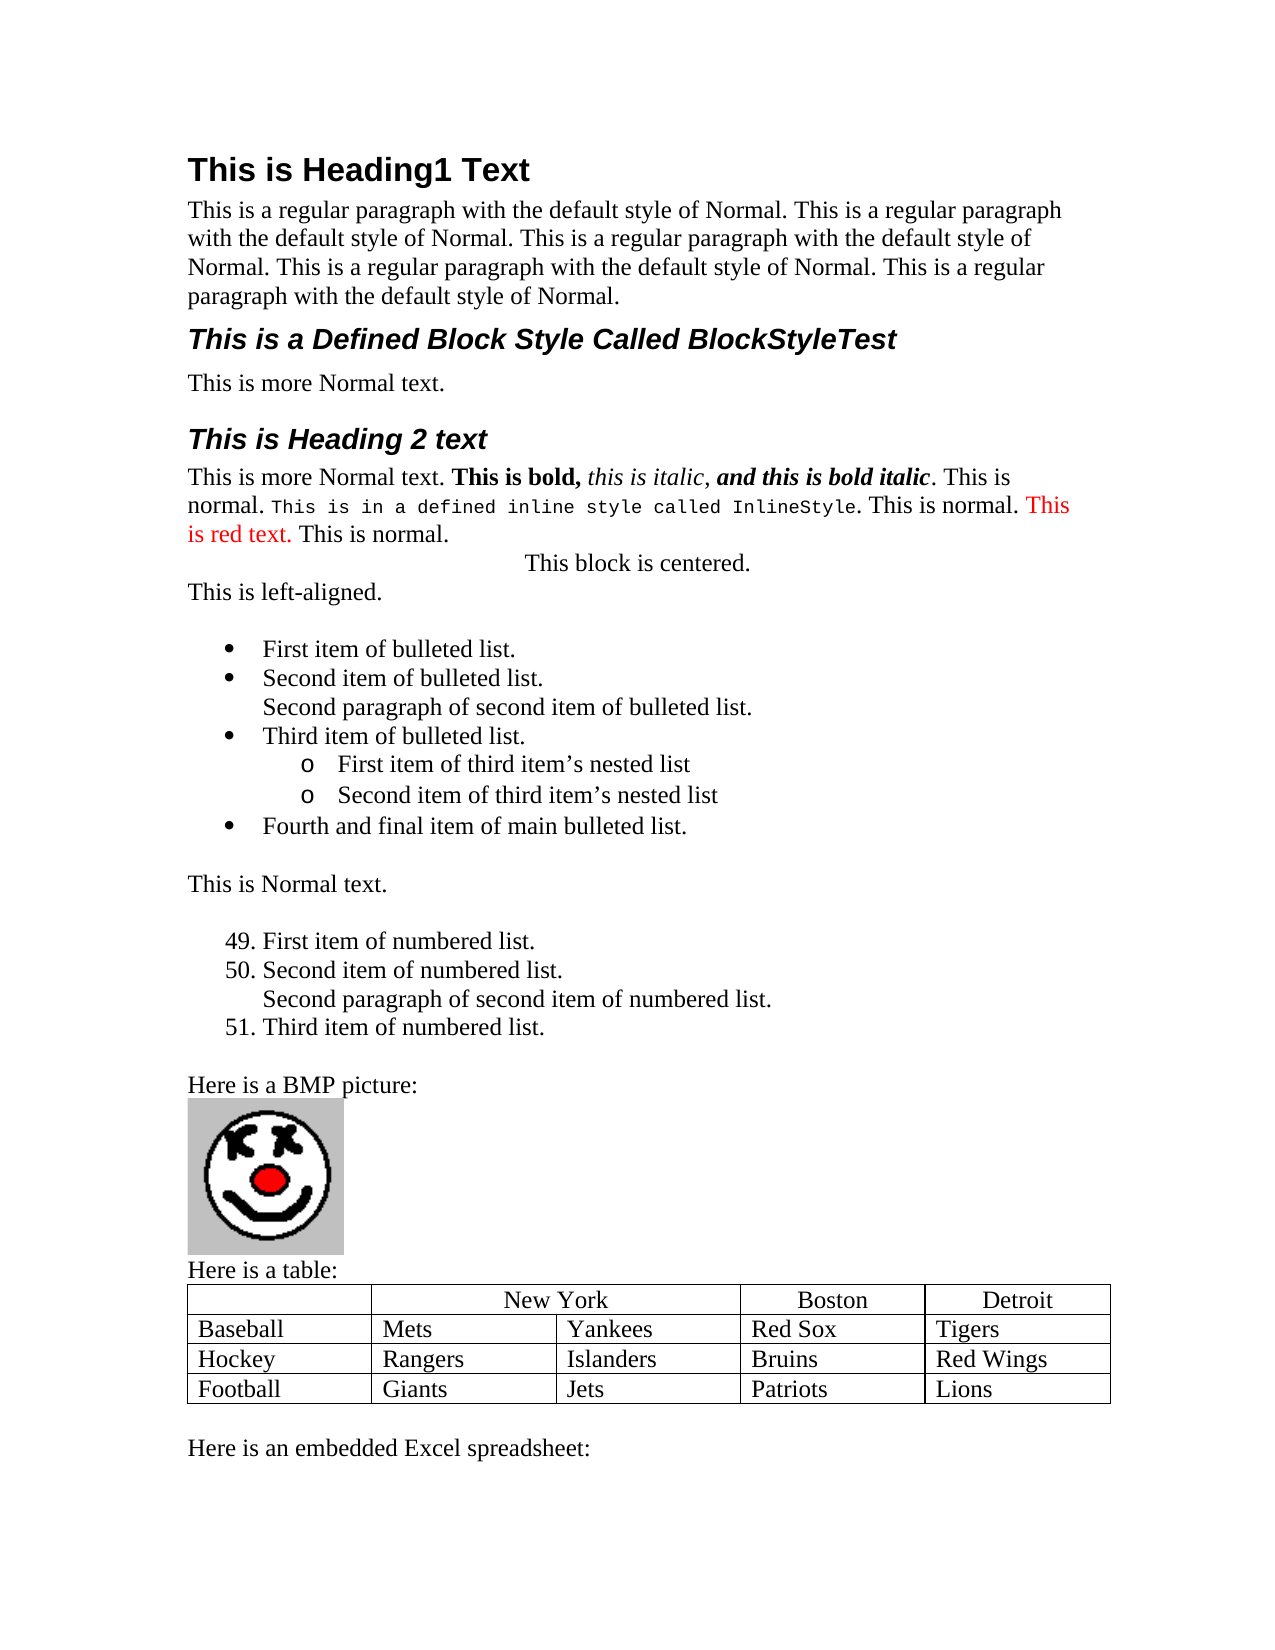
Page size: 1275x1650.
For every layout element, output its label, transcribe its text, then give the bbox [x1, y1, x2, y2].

table_cell Football [188, 1374, 371, 1403]
table_cell Red Sox [741, 1315, 924, 1343]
list Second item of third item’s nested list [300, 780, 1087, 811]
table_cell Bruins [741, 1344, 924, 1373]
table_header New York [372, 1285, 740, 1313]
text This is Normal text. [187, 869, 1087, 897]
table_cell Tigers [926, 1315, 1110, 1343]
table_header Boston [741, 1285, 924, 1313]
table_cell Mets [372, 1315, 556, 1343]
list Third item of numbered list. [225, 1012, 1087, 1041]
list Third item of bulleted list. [225, 721, 1087, 749]
text This block is centered. [187, 548, 1087, 577]
text Here is an embedded Excel spreadsheet: [187, 1433, 1087, 1461]
table_cell Yankees [557, 1315, 740, 1343]
subtitle This is Heading 2 text [187, 422, 1087, 456]
text Here is a table: [187, 1255, 1087, 1284]
list First item of numbered list. [225, 926, 1087, 955]
list Fourth and final item of main bulleted list. [225, 811, 1087, 840]
list First item of third item’s nested list [300, 749, 1087, 780]
table_cell Jets [557, 1374, 740, 1403]
text Second paragraph of second item of numbered list. [262, 984, 1087, 1012]
table_cell Rangers [372, 1344, 556, 1373]
text Second paragraph of second item of bulleted list. [262, 692, 1087, 721]
list Second item of numbered list. [225, 955, 1087, 984]
subtitle This is Heading1 Text [187, 150, 1087, 188]
text This is more Normal text. [187, 368, 1087, 397]
list Second item of bulleted list. [225, 663, 1087, 692]
table_cell Islanders [557, 1344, 740, 1373]
table_cell Hockey [188, 1344, 371, 1373]
list First item of bulleted list. [225, 634, 1087, 663]
text This is left-aligned. [187, 577, 1087, 606]
table_header [188, 1285, 371, 1313]
text This is more Normal text. This is bold, this is italic, and this is bold italic. This is normal. This is in a defined inline style called InlineStyle. This is normal. This is red text. This is normal. [187, 462, 1087, 548]
text This is a Defined Block Style Called BlockStyleTest [187, 322, 1087, 356]
text Here is a BMP picture: [187, 1070, 1087, 1099]
table_cell Giants [372, 1374, 556, 1403]
text This is a regular paragraph with the default style of Normal. This is a regular paragraph with the default style of Normal. This is a regular paragraph with the default style of Normal. This is a regular paragraph with the default style of Normal. This is a regular paragraph with the default style of Normal. [187, 195, 1087, 310]
table_cell Red Wings [926, 1344, 1110, 1373]
table_header Detroit [926, 1285, 1110, 1313]
table_cell Lions [926, 1374, 1110, 1403]
table_cell Baseball [188, 1315, 371, 1343]
table_cell Patriots [741, 1374, 924, 1403]
